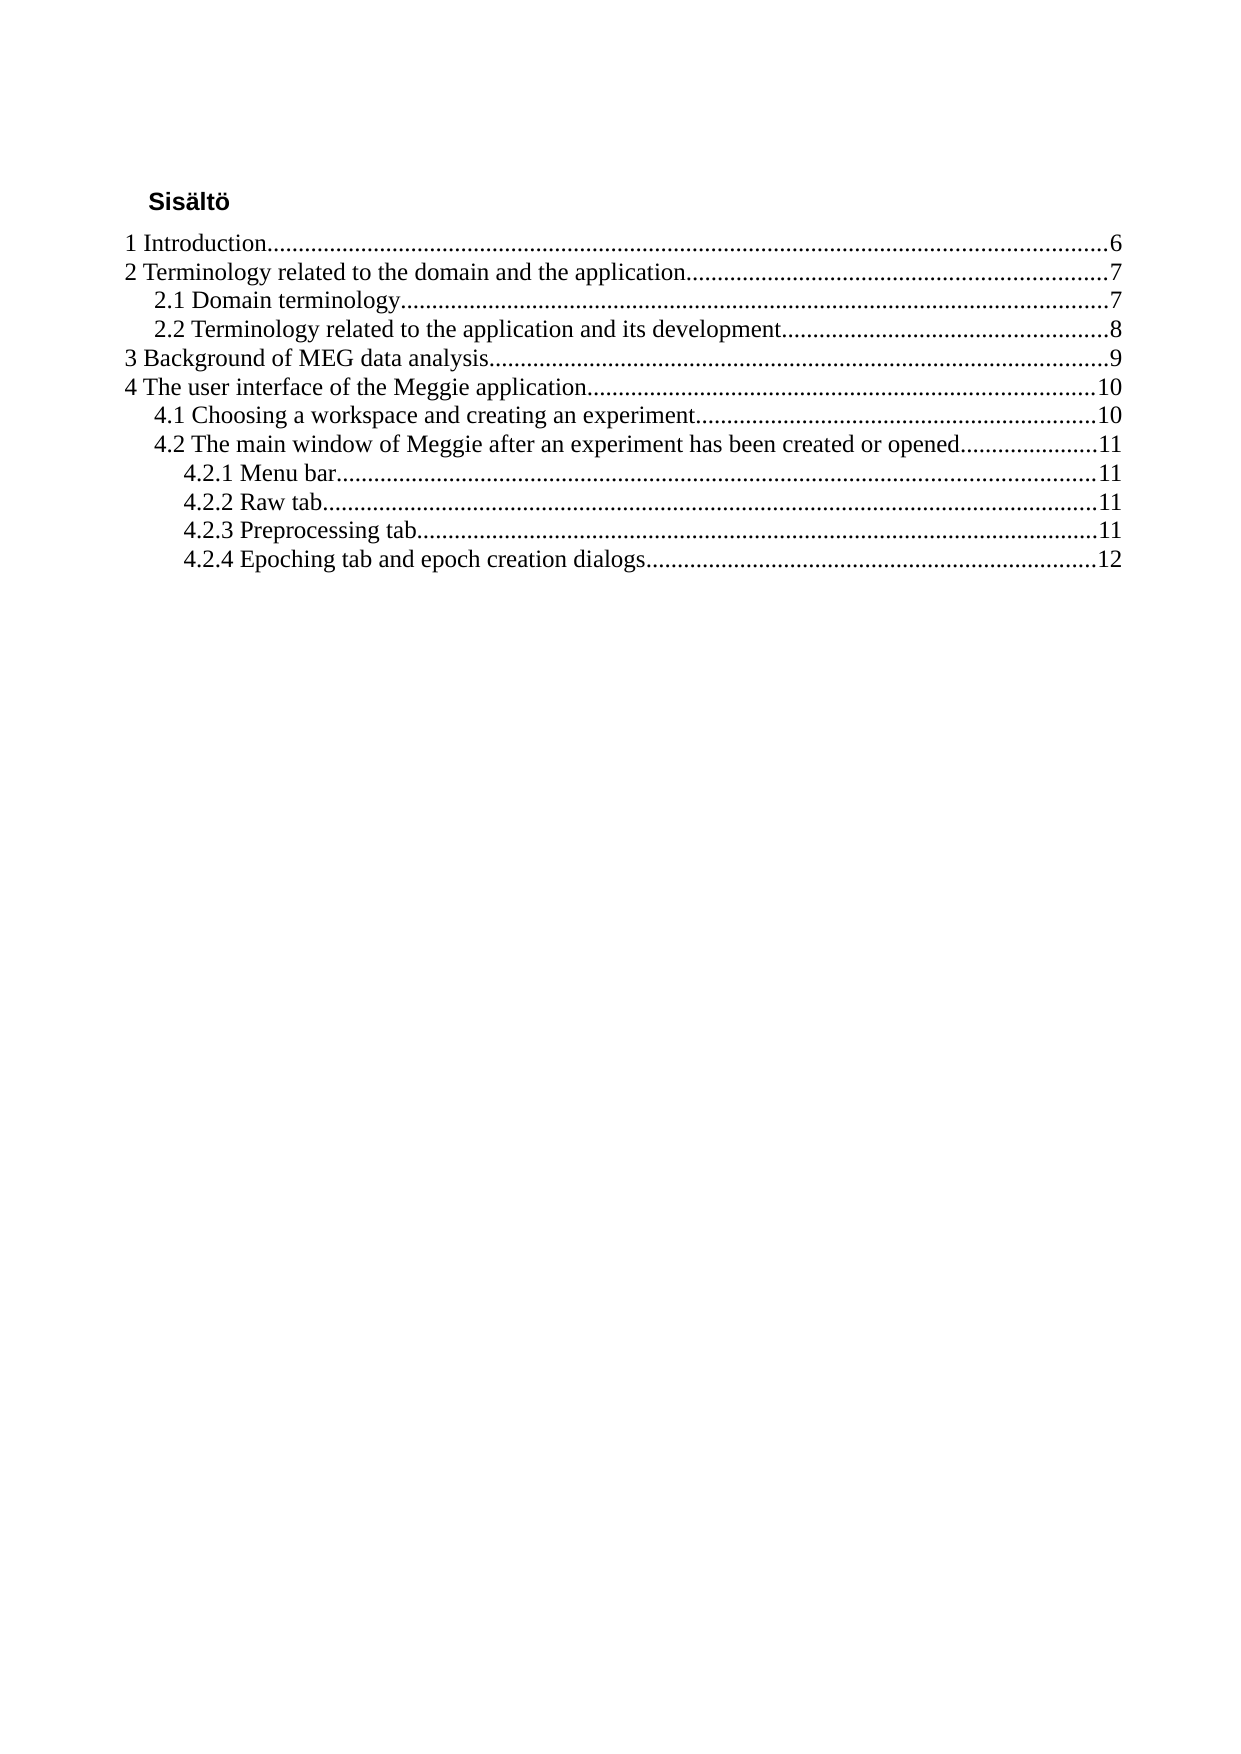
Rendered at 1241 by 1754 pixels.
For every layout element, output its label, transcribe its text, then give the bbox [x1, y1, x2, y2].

text 2.1 Domain terminology 7 [148, 286, 1122, 314]
text 1 Introduction 6 [118, 228, 1122, 257]
text 4.2 The main window of Meggie after an experiment has been created or opened 11 [148, 429, 1122, 458]
text 4.1 Choosing a workspace and creating an experiment 10 [148, 401, 1122, 429]
text 4.2.1 Menu bar 11 [177, 458, 1122, 487]
text 4.2.3 Preprocessing tab 11 [177, 516, 1122, 544]
text 2 Terminology related to the domain and the application 7 [118, 257, 1122, 286]
text 4.2.2 Raw tab 11 [177, 487, 1122, 516]
text 4 The user interface of the Meggie application 10 [118, 372, 1122, 401]
text 4.2.4 Epoching tab and epoch creation dialogs 12 [177, 544, 1122, 573]
subtitle Sisältö [148, 187, 1122, 216]
text 2.2 Terminology related to the application and its development 8 [148, 314, 1122, 343]
text 3 Background of MEG data analysis 9 [118, 343, 1122, 372]
